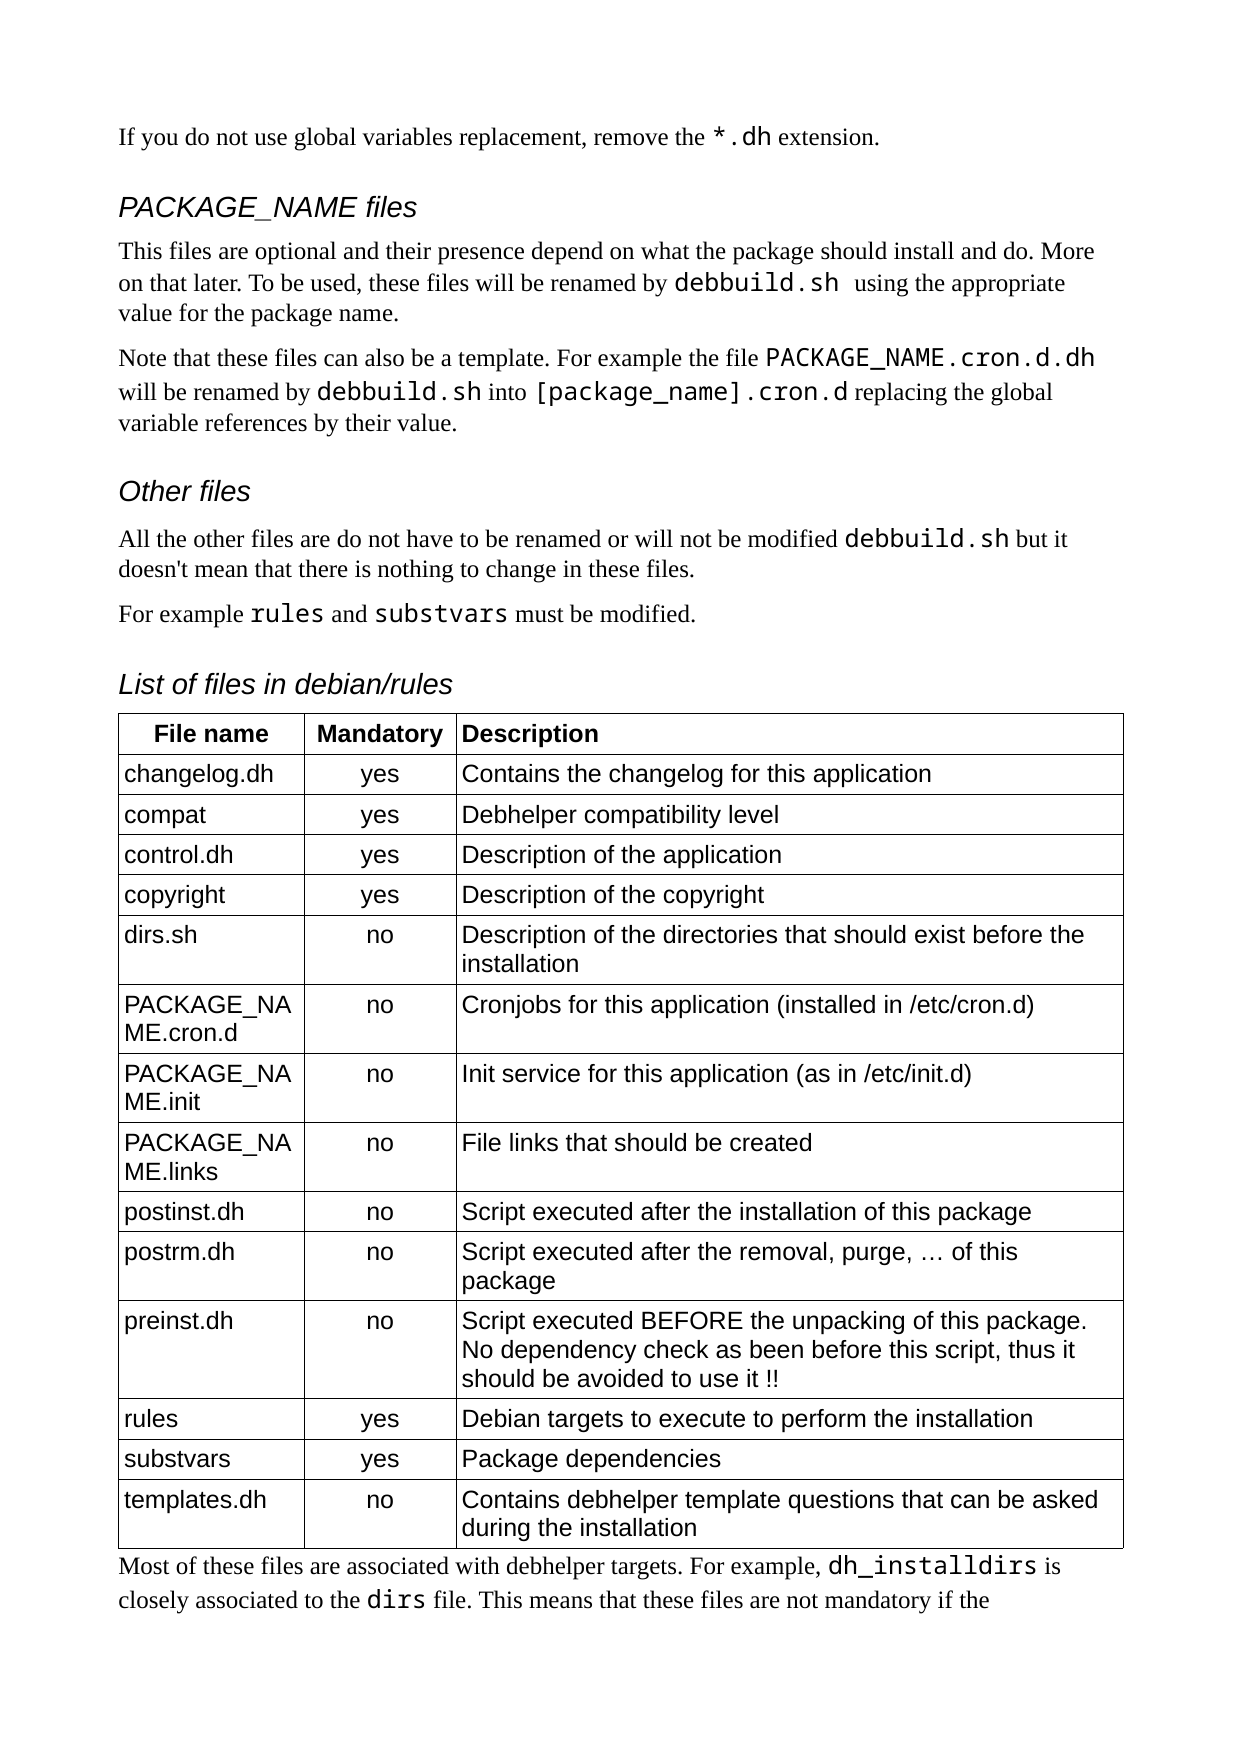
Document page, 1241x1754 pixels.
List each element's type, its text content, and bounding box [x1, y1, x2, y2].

table_cell Package dependencies [457, 1440, 1123, 1479]
text Note that these files can also be a template. For example the file PACKAGE_NAME.cron.d.dh will be renamed by debbuild.sh into [package_name].cron.d replacing the global variable references by their value. [118, 340, 1122, 437]
table_cell substvars [119, 1440, 304, 1479]
table_cell Script executed after the installation of this package [457, 1192, 1123, 1231]
table_cell templates.dh [119, 1480, 304, 1548]
table_cell no [305, 1054, 456, 1122]
table_cell yes [305, 1440, 456, 1479]
table_cell rules [119, 1399, 304, 1438]
table_cell compat [119, 795, 304, 834]
table_cell dirs.sh [119, 916, 304, 984]
table_cell Contains debhelper template questions that can be asked during the installation [457, 1480, 1123, 1548]
table_cell yes [305, 835, 456, 874]
table_cell Contains the changelog for this application [457, 755, 1123, 794]
table_cell Debian targets to execute to perform the installation [457, 1399, 1123, 1438]
table_cell Debhelper compatibility level [457, 795, 1123, 834]
table_cell control.dh [119, 835, 304, 874]
table_cell postrm.dh [119, 1232, 304, 1300]
text This files are optional and their presence depend on what the package should install and do. More on that later. To be used, these files will be renamed by debbuild.sh using the appropriate value for the package name. [118, 236, 1122, 327]
table_cell yes [305, 795, 456, 834]
table_cell no [305, 1232, 456, 1300]
table_cell no [305, 1192, 456, 1231]
table_cell copyright [119, 875, 304, 915]
table_cell Cronjobs for this application (installed in /etc/cron.d) [457, 985, 1123, 1053]
table_cell no [305, 1480, 456, 1548]
table_cell no [305, 985, 456, 1053]
table_cell PACKAGE_NAME.cron.d [119, 985, 304, 1053]
subtitle PACKAGE_NAME files [118, 190, 1122, 223]
text Most of these files are associated with debhelper targets. For example, dh_installdirs is closely associated to the dirs file. This means that these files are not mandatory if the [118, 1549, 1122, 1616]
table_cell no [305, 1301, 456, 1398]
table_cell yes [305, 875, 456, 915]
table_cell changelog.dh [119, 755, 304, 794]
subtitle Other files [118, 474, 1122, 508]
text For example rules and substvars must be modified. [118, 596, 1122, 629]
table_header File name [119, 714, 304, 753]
table_cell Description of the copyright [457, 875, 1123, 915]
table_cell yes [305, 1399, 456, 1438]
text All the other files are do not have to be renamed or will not be modified debbuild.sh but it doesn't mean that there is nothing to change in these files. [118, 520, 1122, 583]
table_cell Script executed after the removal, purge, … of this package [457, 1232, 1123, 1300]
table_cell PACKAGE_NAME.links [119, 1123, 304, 1191]
table_header Mandatory [305, 714, 456, 753]
table_cell File links that should be created [457, 1123, 1123, 1191]
table_cell Description of the application [457, 835, 1123, 874]
subtitle List of files in debian/rules [118, 667, 1122, 701]
table_cell preinst.dh [119, 1301, 304, 1398]
table_cell no [305, 1123, 456, 1191]
text If you do not use global variables replacement, remove the *.dh extension. [118, 118, 1122, 152]
table_cell Init service for this application (as in /etc/init.d) [457, 1054, 1123, 1122]
table_header Description [457, 714, 1123, 753]
table_cell no [305, 916, 456, 984]
table_cell Description of the directories that should exist before the installation [457, 916, 1123, 984]
table_cell postinst.dh [119, 1192, 304, 1231]
table_cell PACKAGE_NAME.init [119, 1054, 304, 1122]
table_cell Script executed BEFORE the unpacking of this package. No dependency check as been before this script, thus it should be avoided to use it !! [457, 1301, 1123, 1398]
table_cell yes [305, 755, 456, 794]
